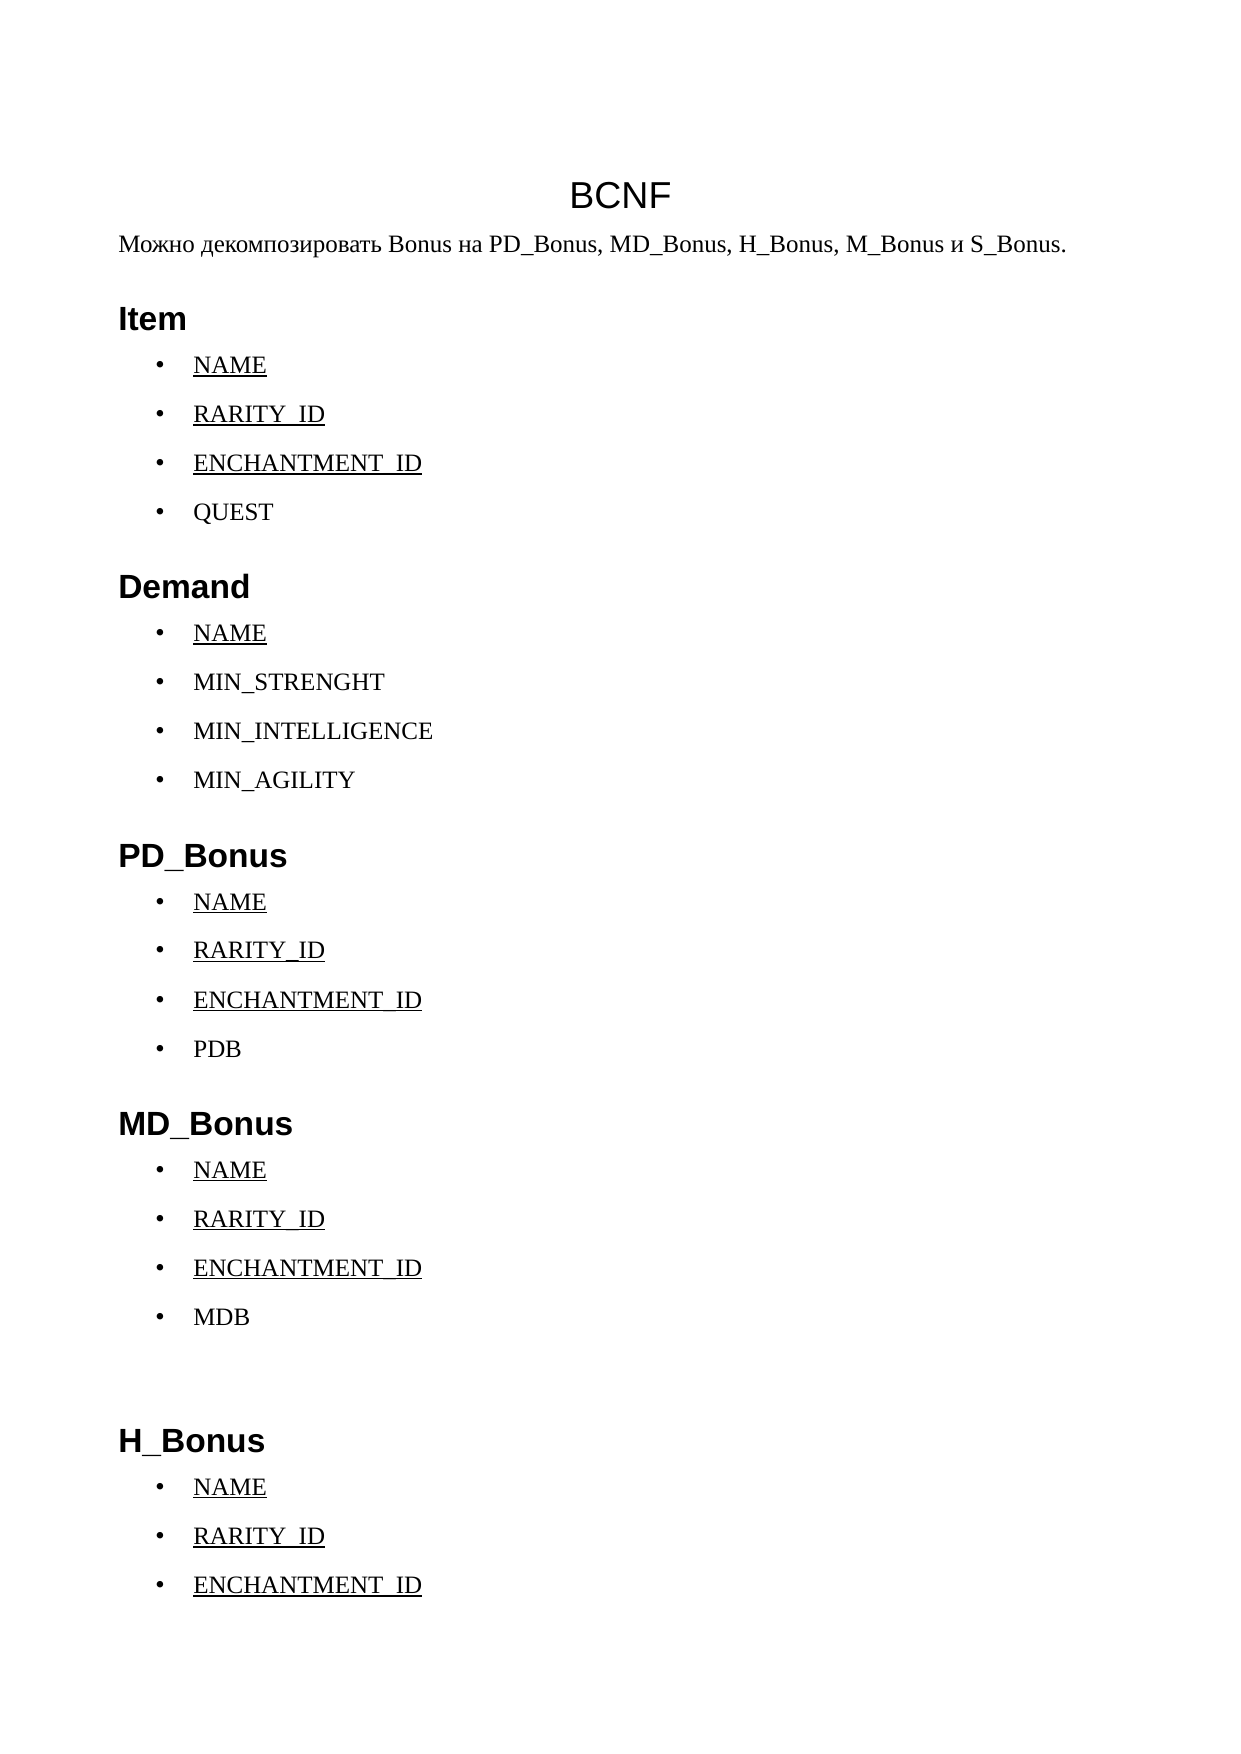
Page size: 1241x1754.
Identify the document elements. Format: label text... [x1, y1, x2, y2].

list MIN_AGILITY [156, 766, 1122, 794]
list QUEST [156, 497, 1122, 526]
subtitle Demand [118, 567, 1122, 606]
text Можно декомпозировать Bonus на PD_Bonus, MD_Bonus, H_Bonus, M_Bonus и S_Bonus. [118, 229, 1122, 258]
subtitle BCNF [118, 173, 1122, 217]
list RARITY_ID [156, 1204, 1122, 1233]
subtitle Item [118, 299, 1122, 338]
subtitle H_Bonus [118, 1421, 1122, 1459]
list ENCHANTMENT_ID [156, 1570, 1122, 1599]
list MDB [156, 1302, 1122, 1331]
list RARITY_ID [156, 936, 1122, 964]
list RARITY_ID [156, 399, 1122, 428]
subtitle MD_Bonus [81, 1104, 1122, 1142]
list PDB [156, 1034, 1122, 1062]
list NAME [156, 1472, 1122, 1501]
list RARITY_ID [156, 1521, 1122, 1550]
list NAME [156, 887, 1122, 915]
subtitle PD_Bonus [118, 835, 1122, 874]
list NAME [156, 1155, 1122, 1183]
list MIN_STRENGHT [156, 667, 1122, 696]
list ENCHANTMENT_ID [156, 985, 1122, 1013]
list MIN_INTELLIGENCE [156, 716, 1122, 745]
list ENCHANTMENT_ID [156, 1253, 1122, 1282]
list NAME [156, 350, 1122, 379]
list ENCHANTMENT_ID [156, 448, 1122, 477]
list NAME [156, 618, 1122, 647]
